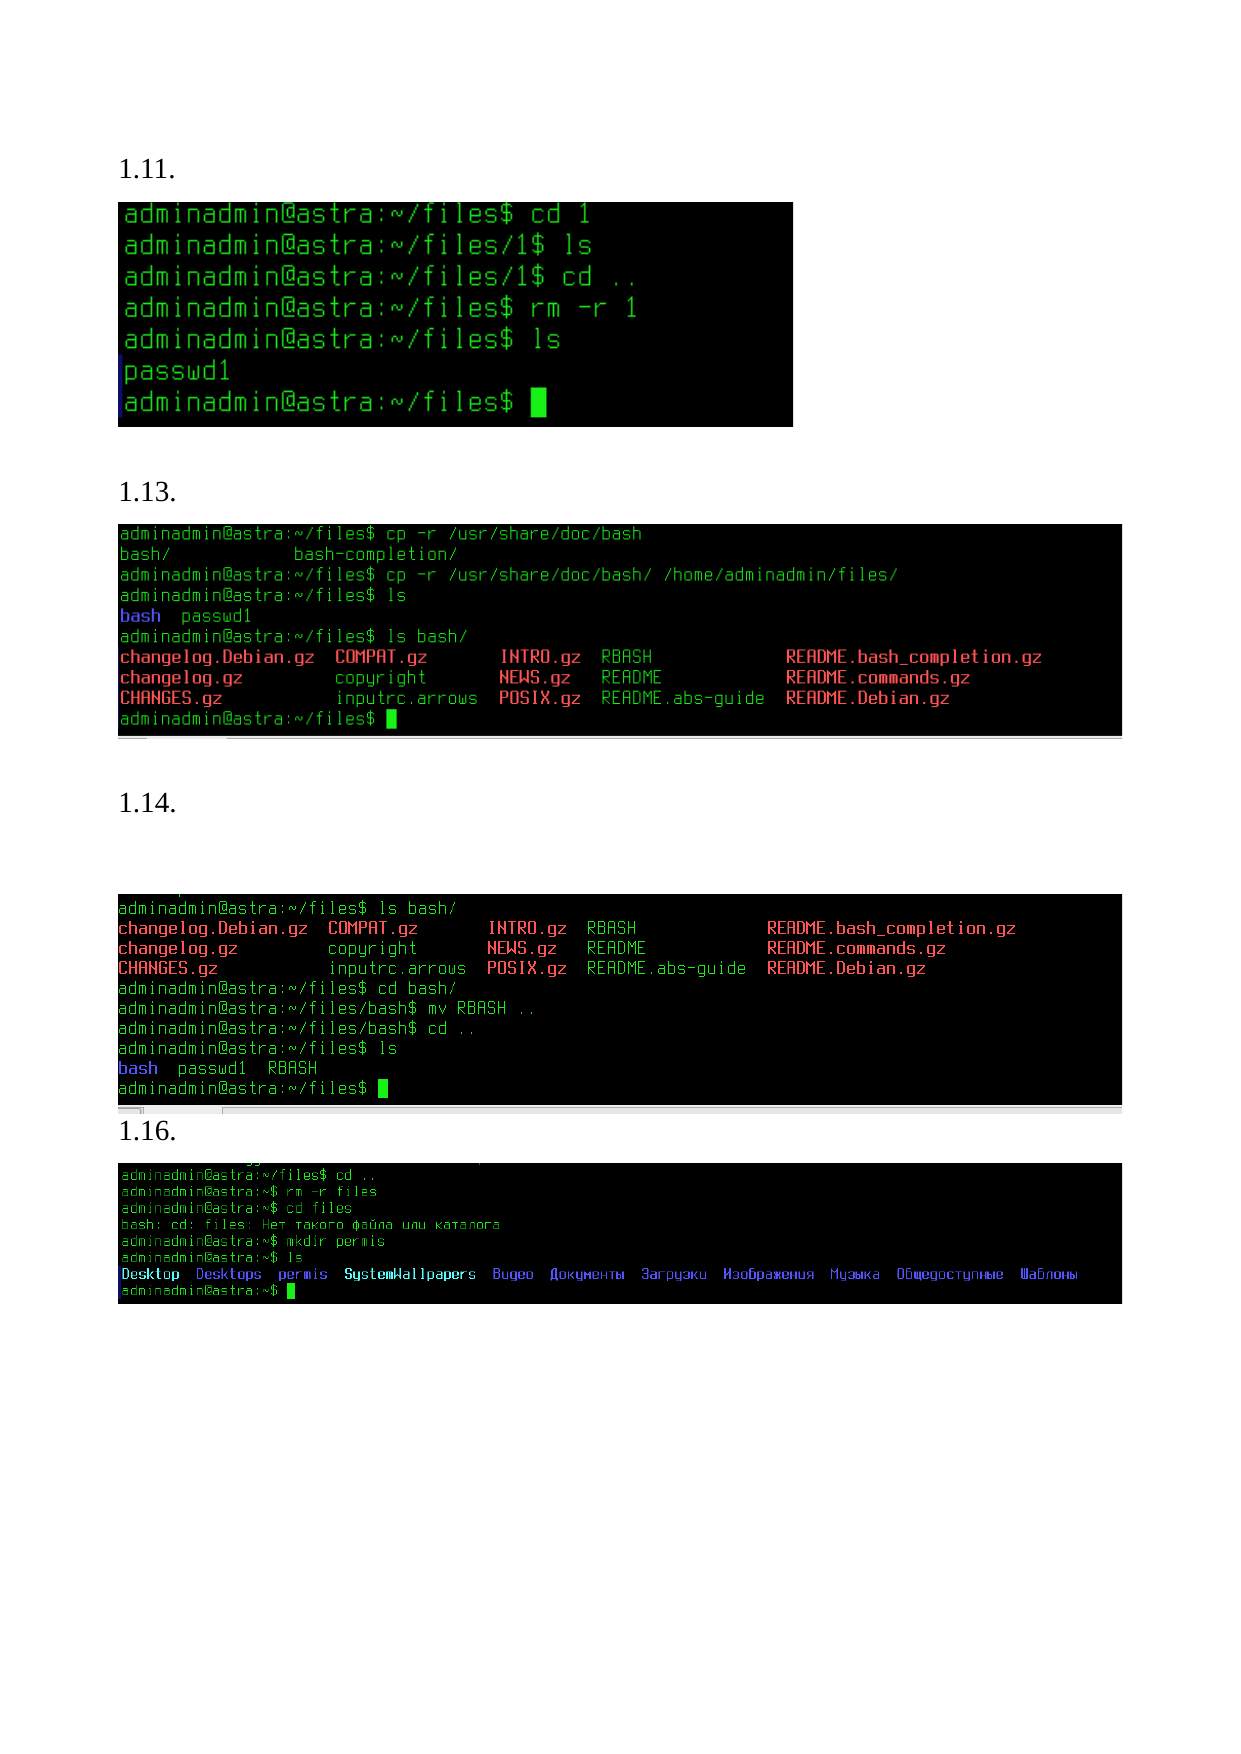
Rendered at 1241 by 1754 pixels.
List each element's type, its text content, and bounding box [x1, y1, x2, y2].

text 1.11. [118, 152, 1122, 185]
text 1.13. [118, 474, 1122, 508]
text 1.16. [118, 1114, 1122, 1147]
text 1.14. [118, 785, 1122, 819]
text [118, 886, 1122, 894]
